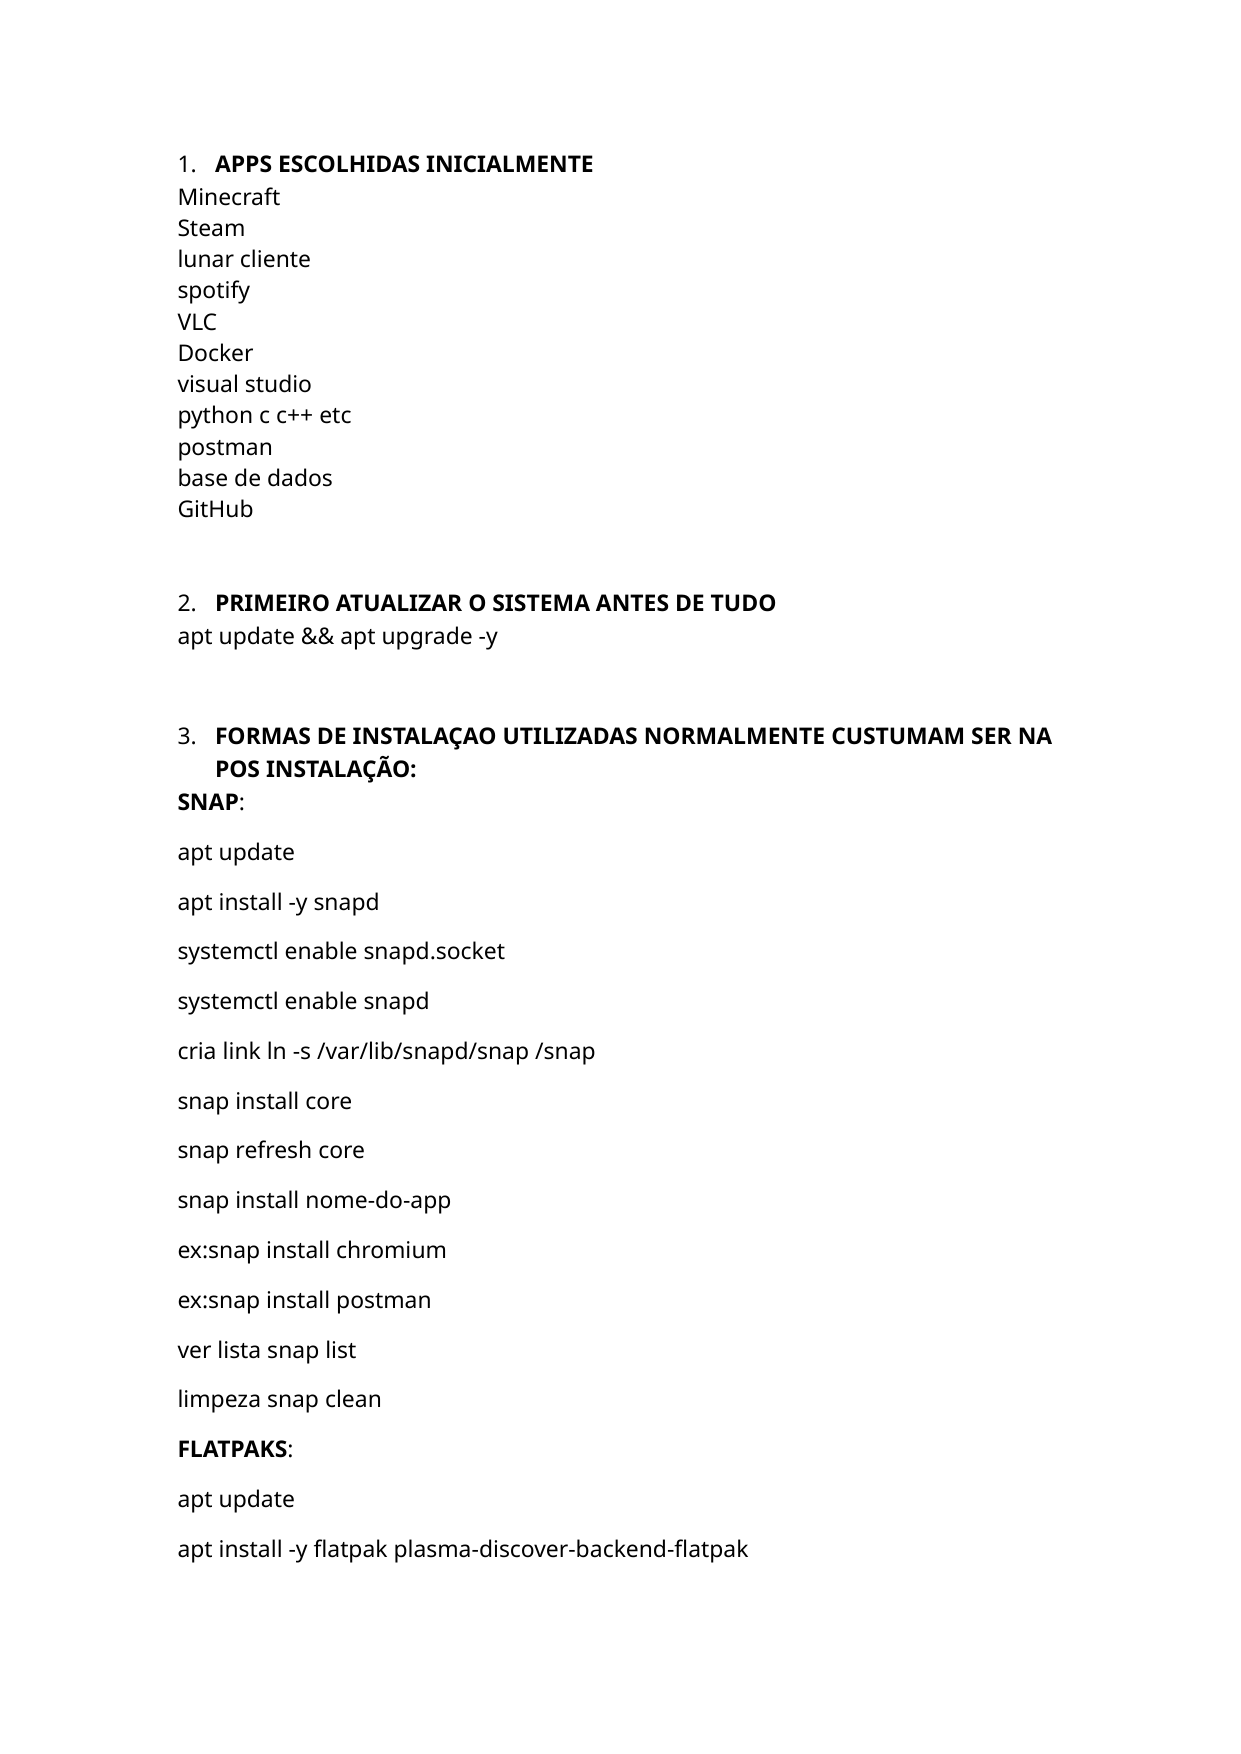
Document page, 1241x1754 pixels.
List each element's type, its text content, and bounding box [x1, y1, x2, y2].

list FORMAS DE INSTALAÇAO UTILIZADAS NORMALMENTE CUSTUMAM SER NA POS INSTALAÇÃO: [177, 720, 1063, 784]
text SNAP: [177, 786, 1063, 817]
text apt update [177, 1483, 1063, 1514]
text cria link ln -s /var/lib/snapd/snap /snap [177, 1035, 1063, 1066]
list PRIMEIRO ATUALIZAR O SISTEMA ANTES DE TUDO [177, 587, 1063, 618]
text Steam [177, 212, 1063, 243]
text apt update && apt upgrade -y [177, 620, 1063, 651]
text Docker [177, 337, 1063, 368]
text postman [177, 431, 1063, 462]
text base de dados [177, 462, 1063, 493]
text apt install -y snapd [177, 886, 1063, 917]
text spotify [177, 274, 1063, 306]
text apt install -y flatpak plasma-discover-backend-flatpak [177, 1533, 1063, 1564]
text ex:snap install chromium [177, 1234, 1063, 1265]
text GitHub [177, 493, 1063, 524]
text ver lista snap list [177, 1334, 1063, 1365]
text limpeza snap clean [177, 1383, 1063, 1415]
text python c c++ etc [177, 399, 1063, 431]
text snap refresh core [177, 1134, 1063, 1166]
text FLATPAKS: [177, 1433, 1063, 1464]
text lunar cliente [177, 243, 1063, 274]
text ex:snap install postman [177, 1284, 1063, 1315]
text visual studio [177, 368, 1063, 399]
text VLC [177, 306, 1063, 337]
text Minecraft [177, 181, 1063, 212]
text systemctl enable snapd.socket [177, 935, 1063, 967]
text systemctl enable snapd [177, 985, 1063, 1016]
text snap install nome-do-app [177, 1184, 1063, 1216]
list APPS ESCOLHIDAS INICIALMENTE [177, 148, 1063, 179]
text apt update [177, 836, 1063, 867]
text snap install core [177, 1085, 1063, 1116]
